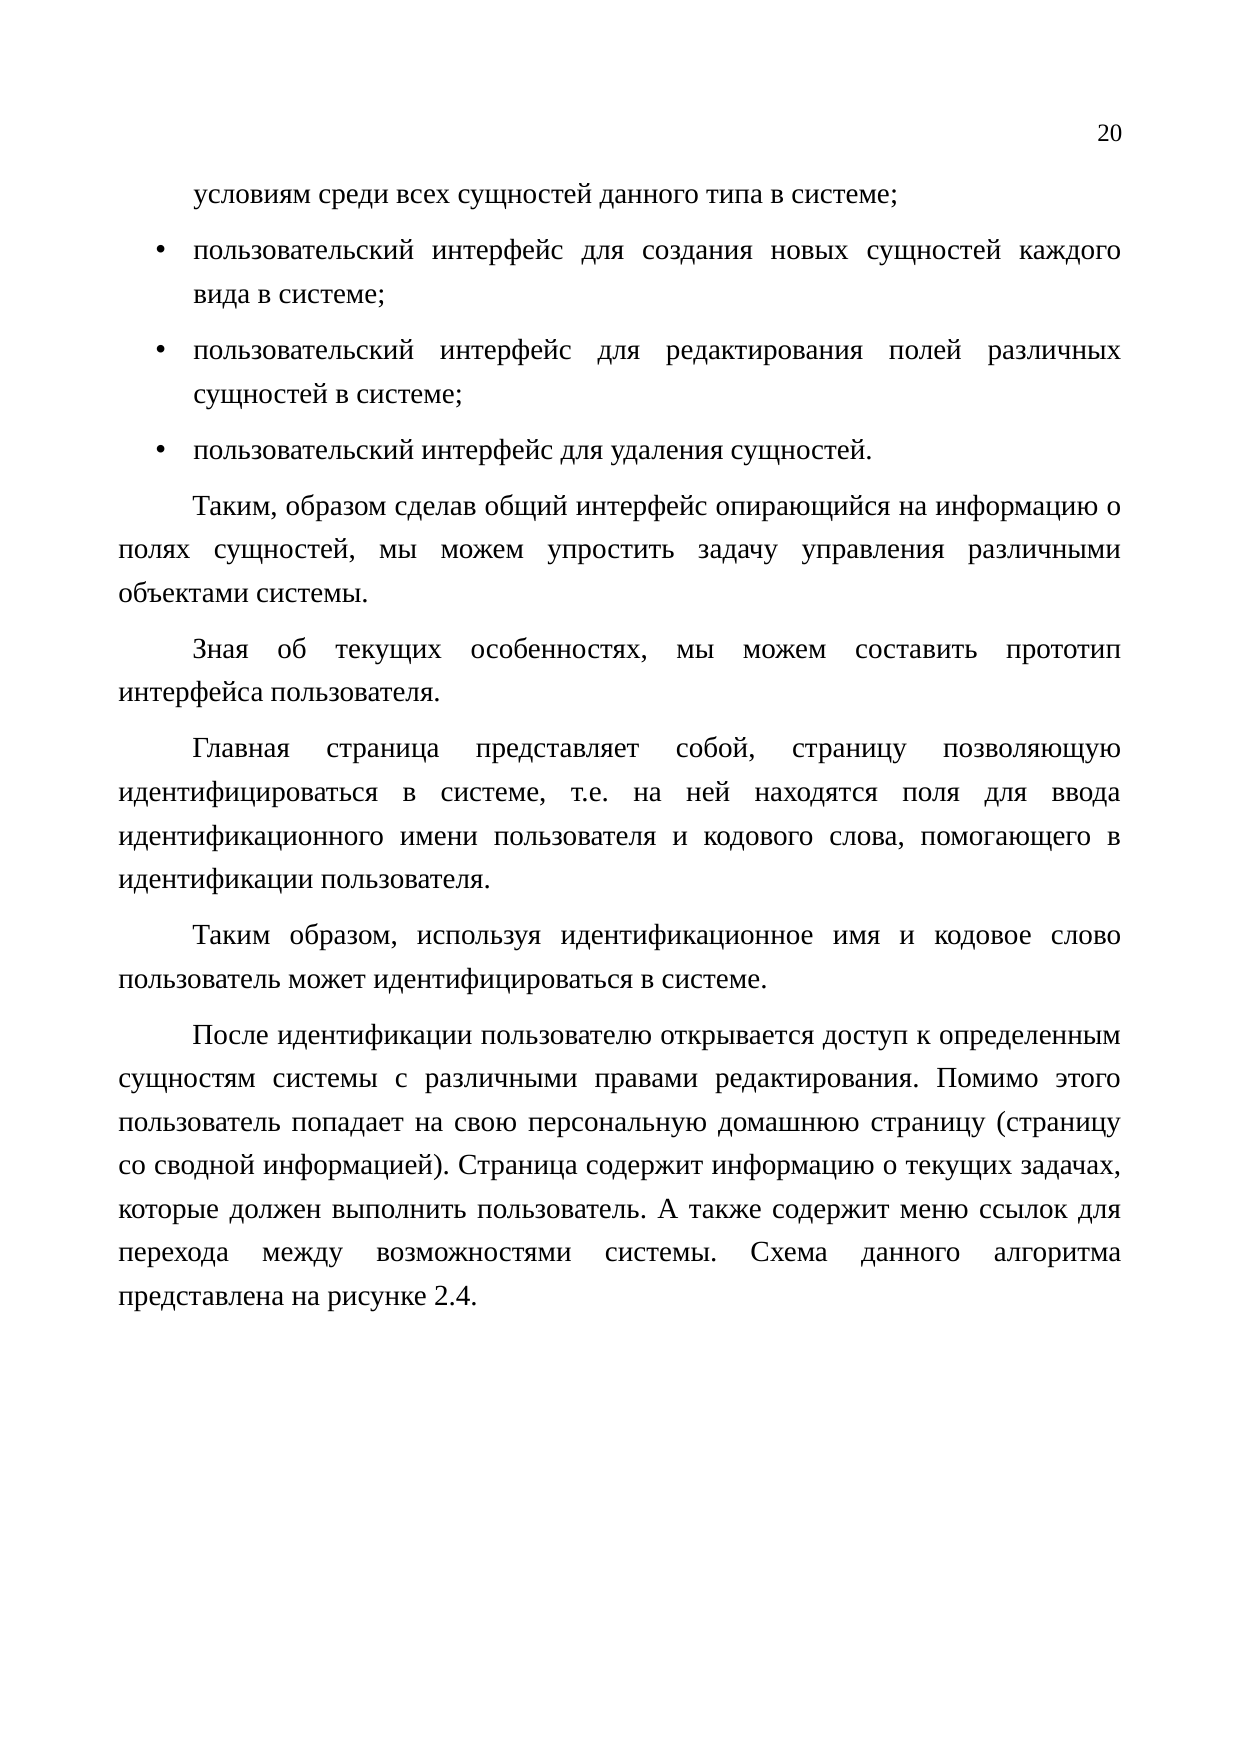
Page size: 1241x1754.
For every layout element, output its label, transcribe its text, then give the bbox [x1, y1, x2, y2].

text Главная страница представляет собой, страницу позволяющую идентифицироваться в системе, т.е. на ней находятся поля для ввода идентификационного имени пользователя и кодового слова, помогающего в идентификации пользователя. [118, 731, 1122, 895]
text Таким, образом сделав общий интерфейс опирающийся на информацию о полях сущностей, мы можем упростить задачу управления различными объектами системы. [118, 488, 1122, 608]
text После идентификации пользователю открывается доступ к определенным сущностям системы с различными правами редактирования. Помимо этого пользователь попадает на свою персональную домашнюю страницу (страницу со сводной информацией). Страница содержит информацию о текущих задачах, которые должен выполнить пользователь. А также содержит меню ссылок для перехода между возможностями системы. Схема данного алгоритма представлена на рисунке 2.4. [118, 1017, 1122, 1312]
text Таким образом, используя идентификационное имя и кодовое слово пользователь может идентифицироваться в системе. [118, 917, 1122, 994]
list пользовательский интерфейс для удаления сущностей. [156, 432, 1122, 465]
text Зная об текущих особенностях, мы можем составить прототип интерфейса пользователя. [118, 631, 1122, 708]
list пользовательский интерфейс для создания новых сущностей каждого вида в системе; [156, 232, 1122, 309]
list условиям среди всех сущностей данного типа в системе; [156, 176, 1122, 210]
list пользовательский интерфейс для редактирования полей различных сущностей в системе; [156, 332, 1122, 409]
